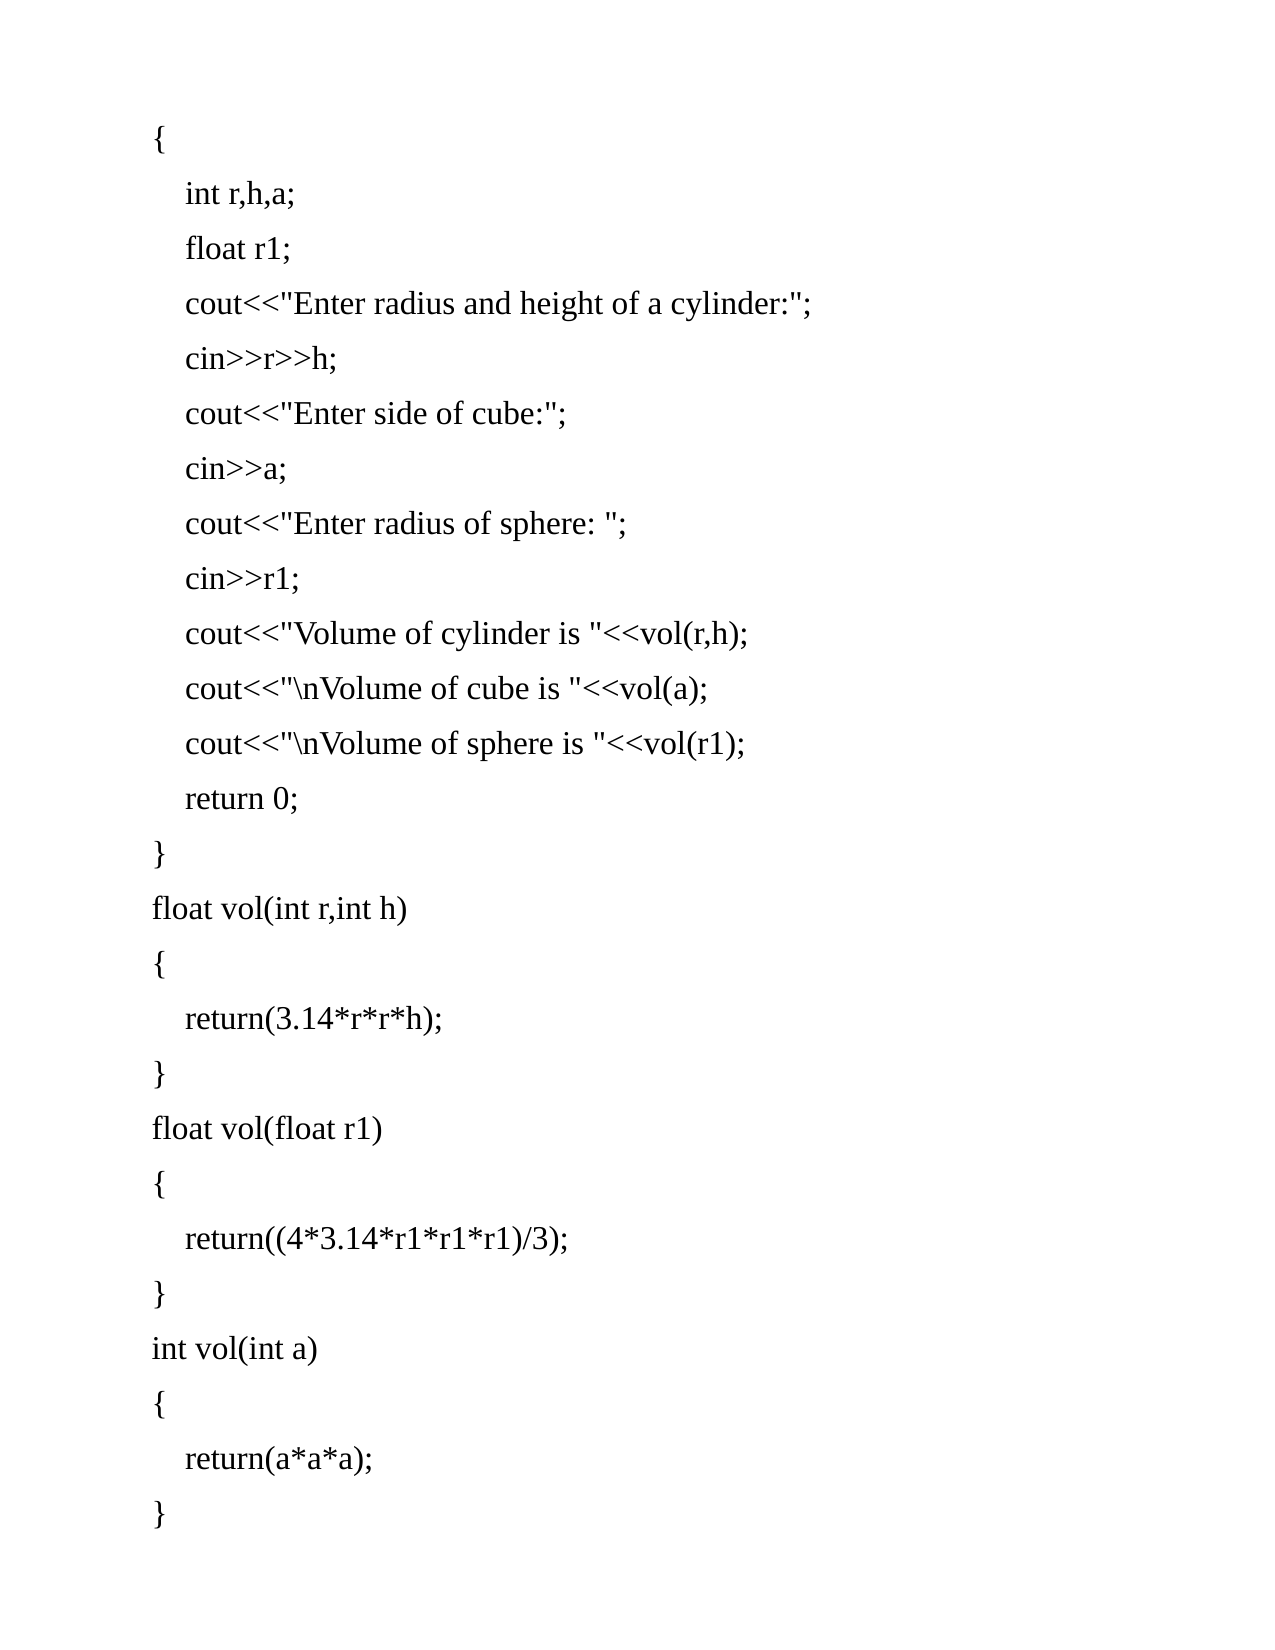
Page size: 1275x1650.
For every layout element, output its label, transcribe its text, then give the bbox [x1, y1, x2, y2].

text { [118, 943, 1157, 981]
text } [118, 833, 1157, 871]
text return((4*3.14*r1*r1*r1)/3); [118, 1218, 1157, 1256]
text cin>>a; [118, 448, 1157, 486]
text float vol(int r,int h) [118, 888, 1157, 926]
text cin>>r>>h; [118, 338, 1157, 376]
text } [118, 1493, 1157, 1531]
text cout<<"\nVolume of sphere is "<<vol(r1); [118, 723, 1157, 761]
text { [118, 118, 1157, 156]
text { [118, 1163, 1157, 1201]
text cout<<"Enter radius of sphere: "; [118, 503, 1157, 541]
text return(a*a*a); [118, 1438, 1157, 1476]
text return(3.14*r*r*h); [118, 998, 1157, 1036]
text cout<<"\nVolume of cube is "<<vol(a); [118, 668, 1157, 706]
text cout<<"Enter radius and height of a cylinder:"; [118, 283, 1157, 321]
text } [118, 1273, 1157, 1311]
text float vol(float r1) [118, 1108, 1157, 1146]
text cin>>r1; [118, 558, 1157, 596]
text cout<<"Enter side of cube:"; [118, 393, 1157, 431]
text cout<<"Volume of cylinder is "<<vol(r,h); [118, 613, 1157, 651]
text } [118, 1053, 1157, 1091]
text float r1; [118, 228, 1157, 266]
text int vol(int a) [118, 1328, 1157, 1366]
text return 0; [118, 778, 1157, 816]
text int r,h,a; [118, 173, 1157, 211]
text { [118, 1383, 1157, 1421]
